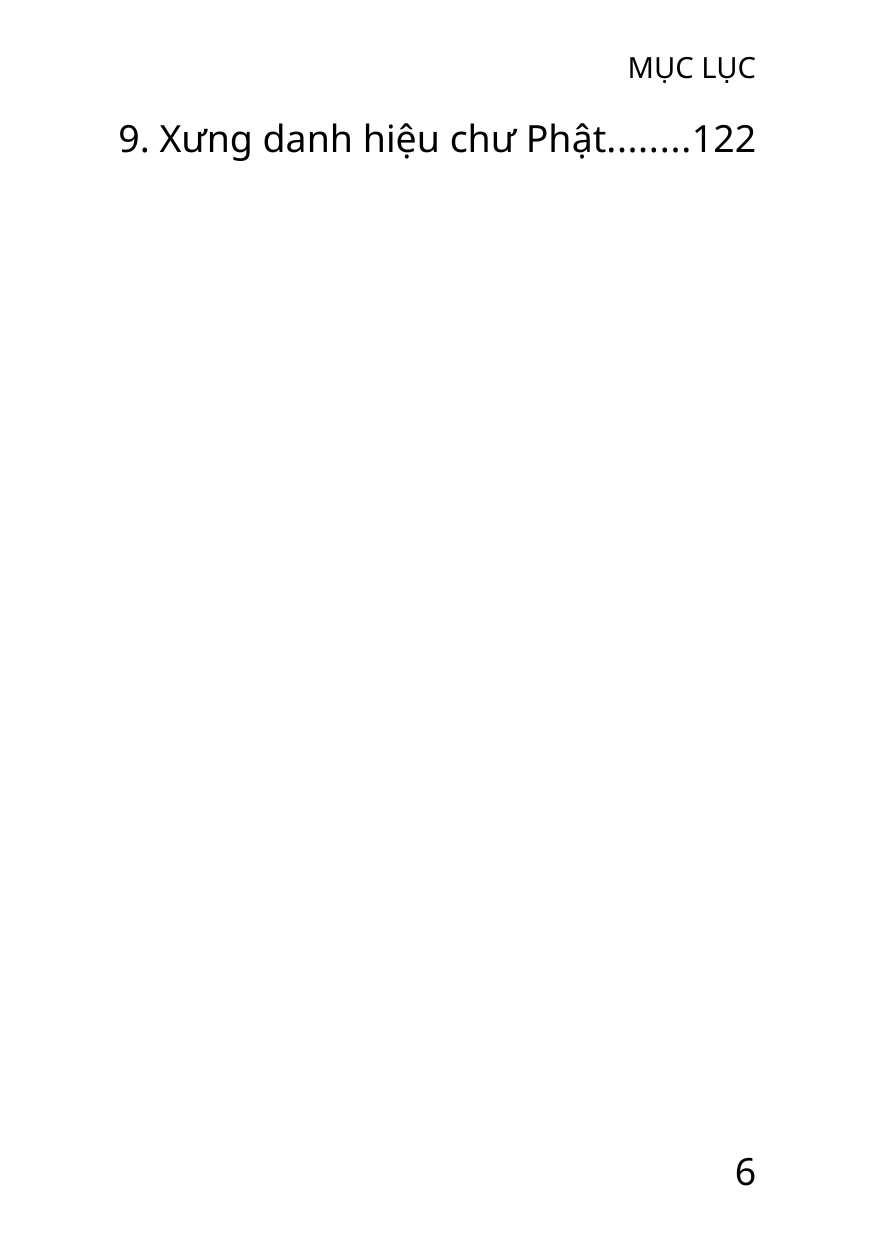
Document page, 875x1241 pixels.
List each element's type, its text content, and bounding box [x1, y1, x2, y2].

text 9. Xưng danh hiệu chư Phật 122 [118, 112, 756, 163]
